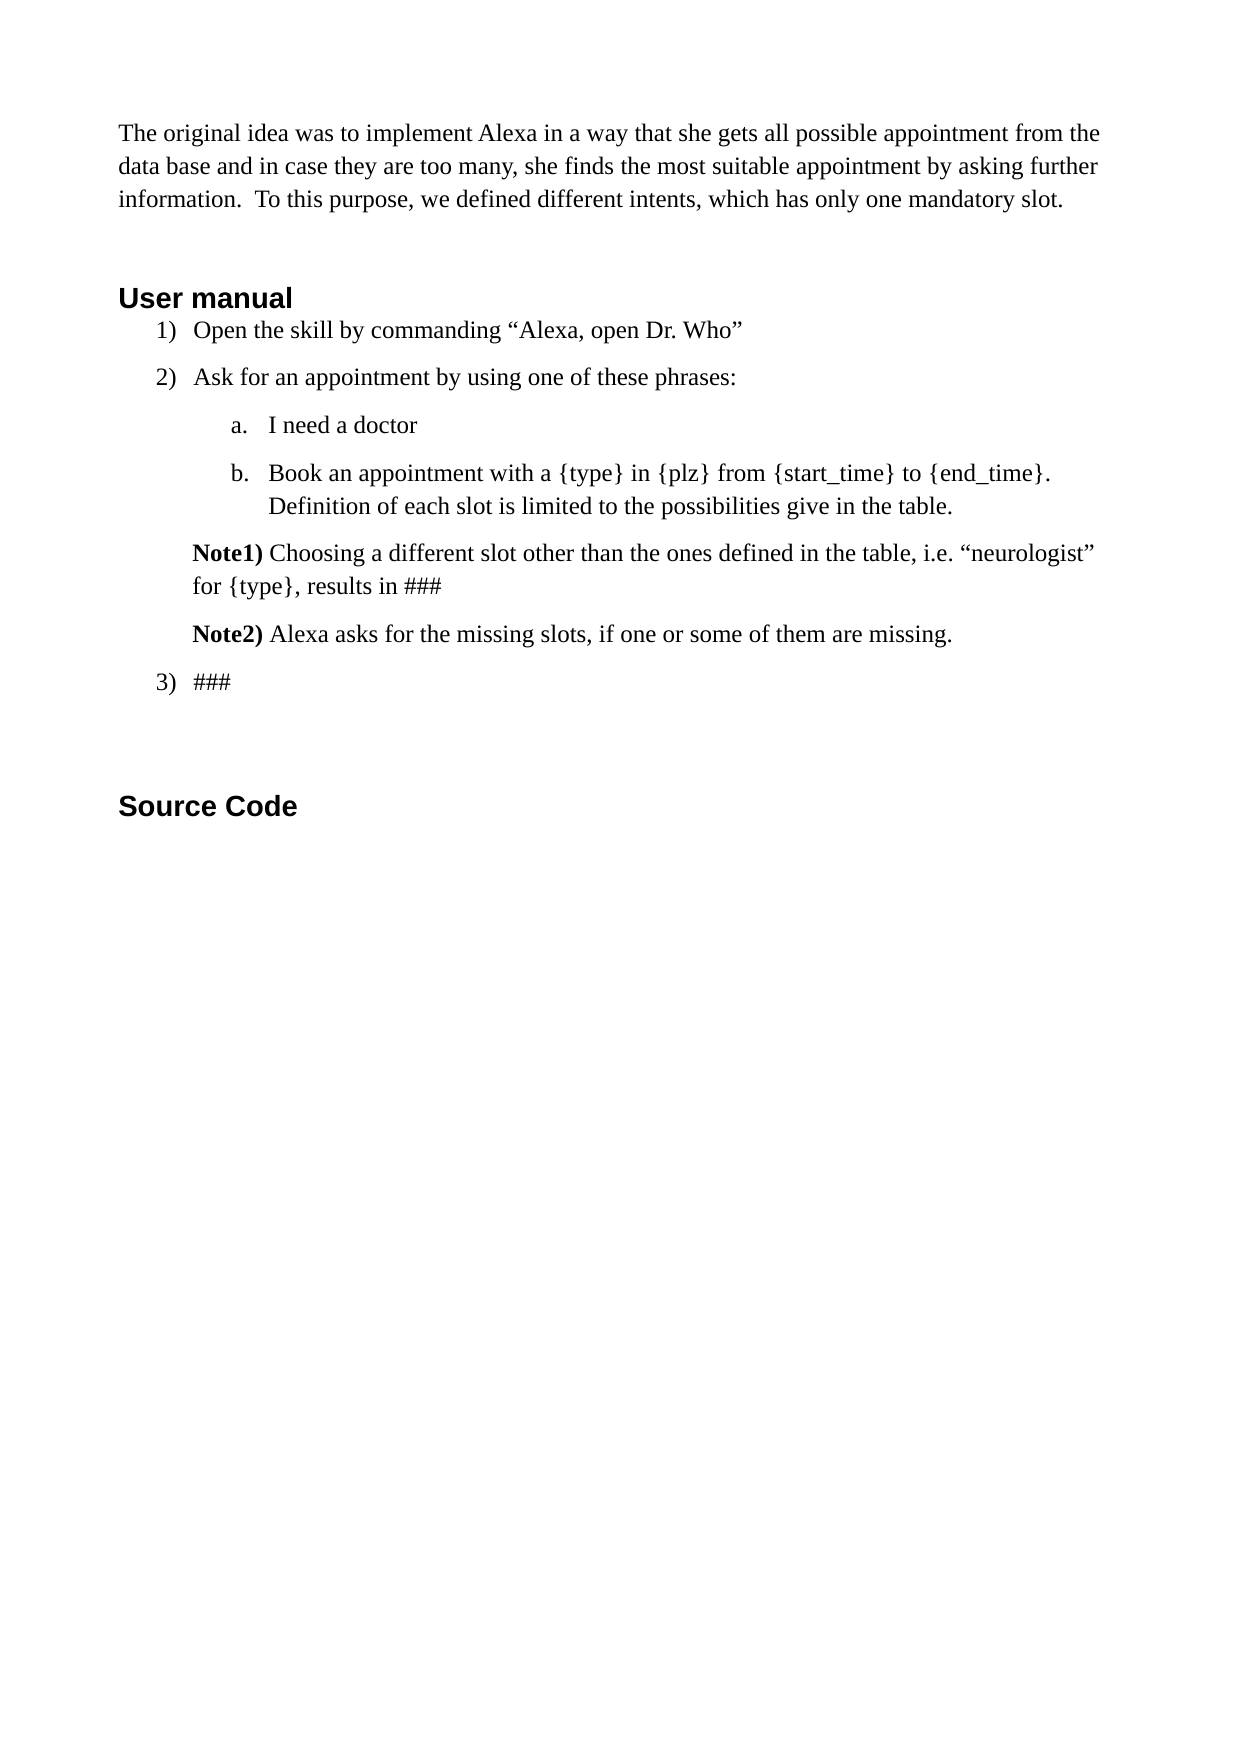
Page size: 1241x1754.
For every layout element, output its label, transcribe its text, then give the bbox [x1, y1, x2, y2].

text Note2) Alexa asks for the missing slots, if one or some of them are missing. [192, 619, 1122, 648]
list ### [156, 667, 1122, 695]
subtitle Source Code [118, 789, 1122, 823]
text The original idea was to implement Alexa in a way that she gets all possible appointment from the data base and in case they are too many, she finds the most suitable appointment by asking further information. To this purpose, we defined different intents, which has only one mandatory slot. [118, 118, 1122, 213]
text Note1) Choosing a different slot other than the ones defined in the table, i.e. “neurologist” for {type}, results in ### [192, 538, 1122, 600]
subtitle User manual [118, 281, 1122, 315]
list I need a doctor [231, 410, 1122, 439]
list Open the skill by commanding “Alexa, open Dr. Who” [156, 315, 1122, 344]
list Book an appointment with a {type} in {plz} from {start_time} to {end_time}. Definition of each slot is limited to the possibilities give in the table. [231, 458, 1122, 519]
list Ask for an appointment by using one of these phrases: [156, 362, 1122, 391]
